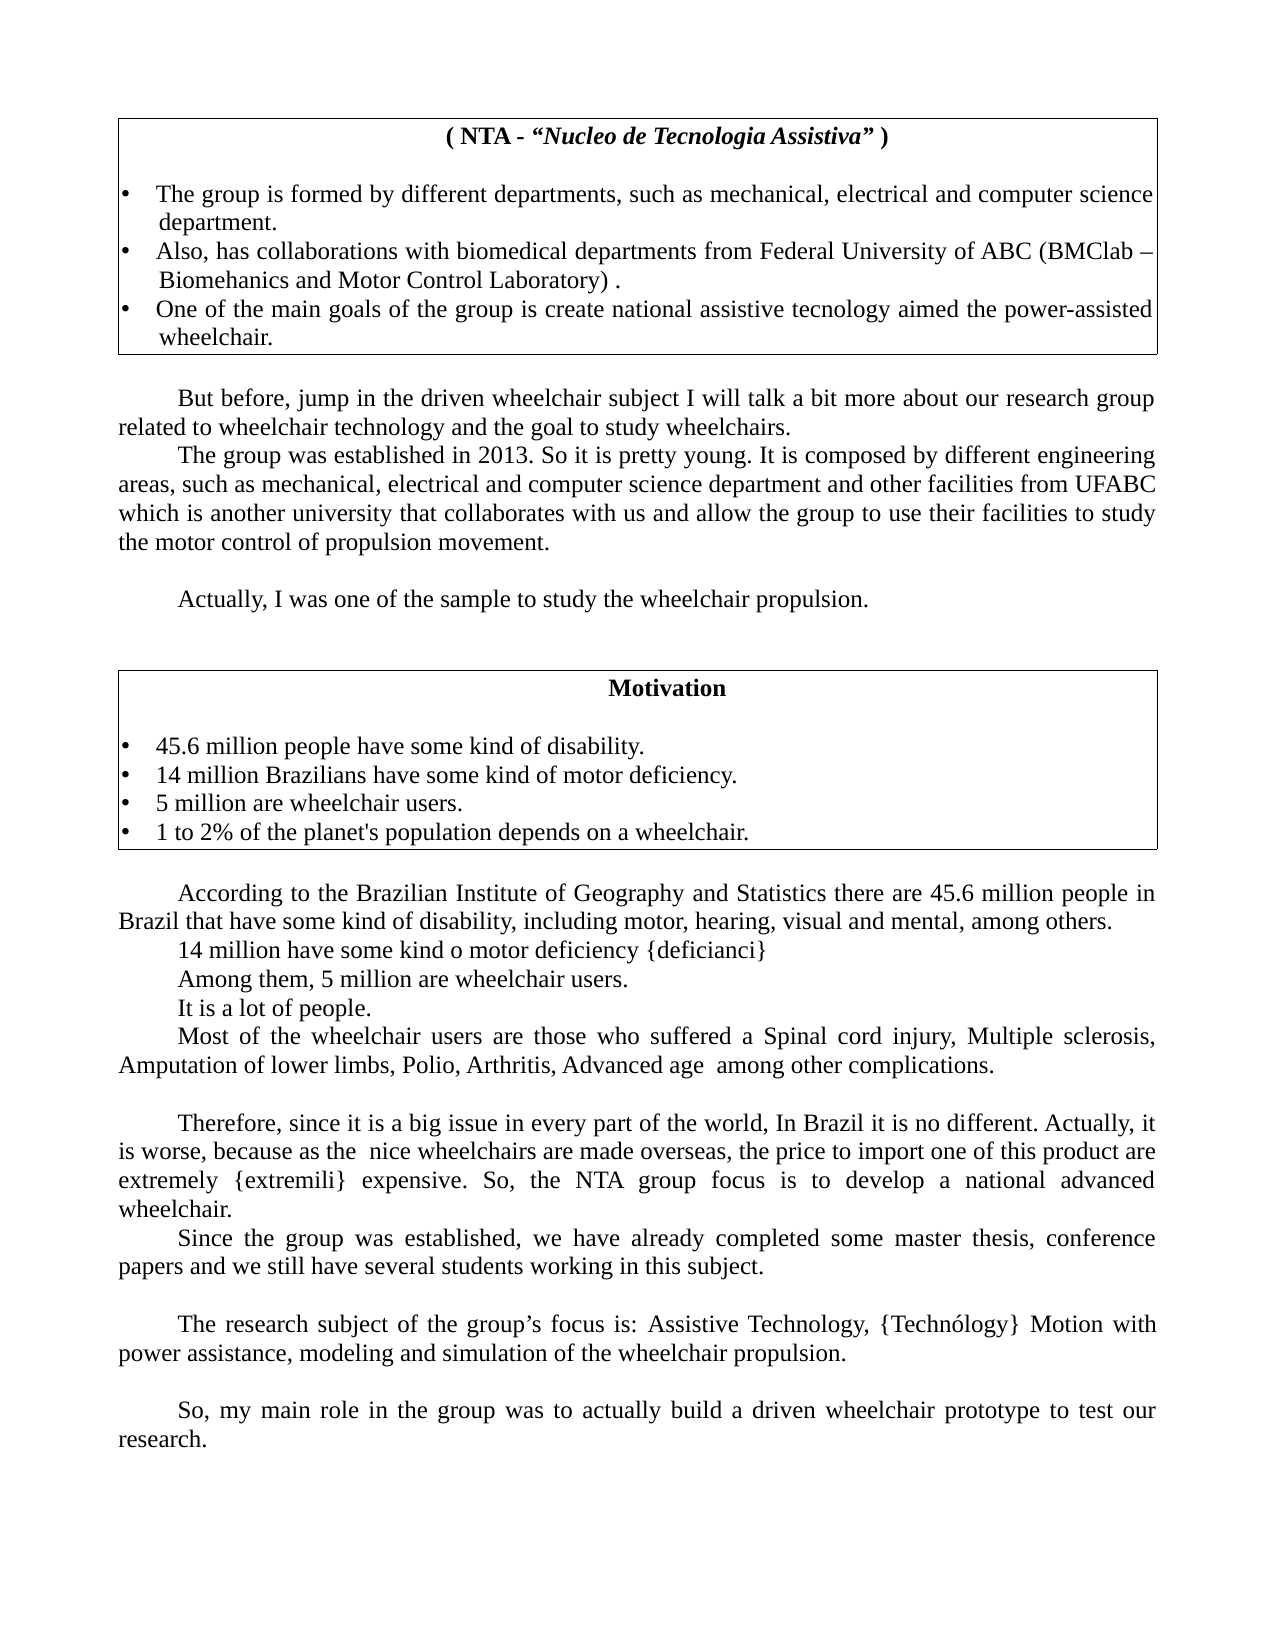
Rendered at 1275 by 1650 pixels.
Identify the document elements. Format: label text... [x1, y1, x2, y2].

text So, my main role in the group was to actually build a driven wheelchair prototype to test our research. [118, 1395, 1157, 1453]
list The group is formed by different departments, such as mechanical, electrical and computer science department. [119, 176, 1157, 233]
list 5 million are wheelchair users. [119, 785, 1157, 814]
text Therefore, since it is a big issue in every part of the world, In Brazil it is no different. Actually, it is worse, because as the nice wheelchairs are made overseas, the price to import one of this product are extremely {extremili} expensive. So, the NTA group focus is to develop a national advanced wheelchair. [118, 1108, 1157, 1223]
list 45.6 million people have some kind of disability. [119, 728, 1157, 757]
text According to the Brazilian Institute of Geography and Statistics there are 45.6 million people in Brazil that have some kind of disability, including motor, hearing, visual and mental, among others. [118, 878, 1157, 935]
text The group was established in 2013. So it is pretty young. It is composed by different engineering areas, such as mechanical, electrical and computer science department and other facilities from UFABC which is another university that collaborates with us and allow the group to use their facilities to study the motor control of propulsion movement. [118, 440, 1157, 555]
text Most of the wheelchair users are those who suffered a Spinal cord injury, Multiple sclerosis, Amputation of lower limbs, Polio, Arthritis, Advanced age among other complications. [118, 1021, 1157, 1079]
text ( NTA - “Nucleo de Tecnologia Assistiva” ) [119, 119, 1157, 150]
list 1 to 2% of the planet's population depends on a wheelchair. [119, 814, 1157, 849]
text Among them, 5 million are wheelchair users. [118, 964, 1157, 993]
list 14 million Brazilians have some kind of motor deficiency. [119, 757, 1157, 785]
text Motivation [119, 671, 1157, 702]
text It is a lot of people. [118, 993, 1157, 1021]
text Actually, I was one of the sample to study the wheelchair propulsion. [118, 584, 1157, 613]
text 14 million have some kind o motor deficiency {deficianci} [118, 935, 1157, 964]
list One of the main goals of the group is create national assistive tecnology aimed the power-assisted wheelchair. [119, 291, 1157, 354]
list Also, has collaborations with biomedical departments from Federal University of ABC (BMClab – Biomehanics and Motor Control Laboratory) . [119, 233, 1157, 291]
text The research subject of the group’s focus is: Assistive Technology, {Technólogy} Motion with power assistance, modeling and simulation of the wheelchair propulsion. [118, 1309, 1157, 1366]
text Since the group was established, we have already completed some master thesis, conference papers and we still have several students working in this subject. [118, 1223, 1157, 1280]
text But before, jump in the driven wheelchair subject I will talk a bit more about our research group related to wheelchair technology and the goal to study wheelchairs. [118, 383, 1157, 440]
